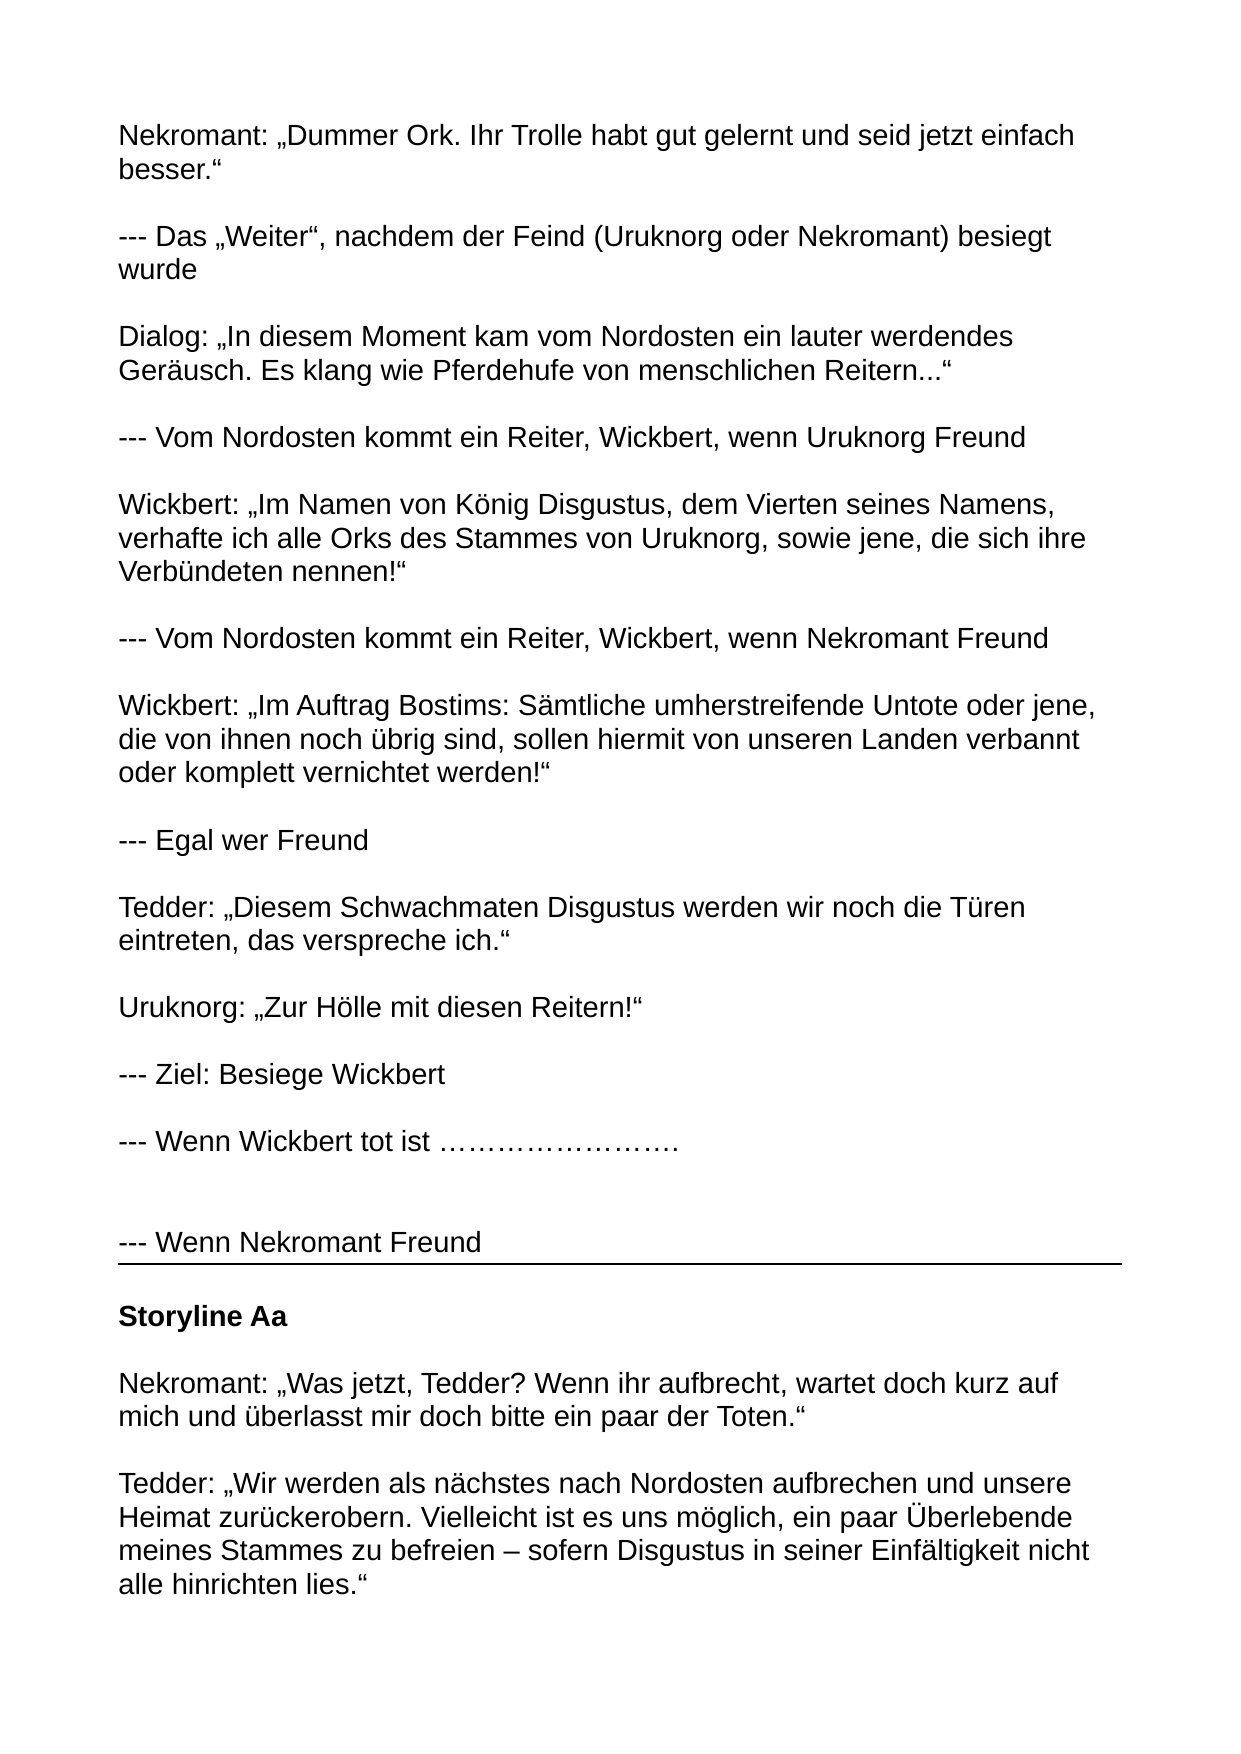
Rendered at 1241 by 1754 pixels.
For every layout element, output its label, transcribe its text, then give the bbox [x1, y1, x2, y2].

text Tedder: „Diesem Schwachmaten Disgustus werden wir noch die Türen eintreten, das verspreche ich.“ [118, 889, 1122, 957]
text --- Das „Weiter“, nachdem der Feind (Uruknorg oder Nekromant) besiegt wurde [118, 219, 1122, 286]
text Wickbert: „Im Namen von König Disgustus, dem Vierten seines Namens, verhafte ich alle Orks des Stammes von Uruknorg, sowie jene, die sich ihre Verbündeten nennen!“ [118, 487, 1122, 588]
text --- Vom Nordosten kommt ein Reiter, Wickbert, wenn Uruknorg Freund [118, 420, 1122, 453]
text --- Vom Nordosten kommt ein Reiter, Wickbert, wenn Nekromant Freund [118, 621, 1122, 655]
text Tedder: „Wir werden als nächstes nach Nordosten aufbrechen und unsere Heimat zurückerobern. Vielleicht ist es uns möglich, ein paar Überlebende meines Stammes zu befreien – sofern Disgustus in seiner Einfältigkeit nicht alle hinrichten lies.“ [118, 1466, 1122, 1601]
text Nekromant: „Was jetzt, Tedder? Wenn ihr aufbrecht, wartet doch kurz auf mich und überlasst mir doch bitte ein paar der Toten.“ [118, 1366, 1122, 1433]
text Dialog: „In diesem Moment kam vom Nordosten ein lauter werdendes Geräusch. Es klang wie Pferdehufe von menschlichen Reitern...“ [118, 319, 1122, 386]
text Uruknorg: „Zur Hölle mit diesen Reitern!“ [118, 990, 1122, 1024]
text Storyline Aa [118, 1299, 1122, 1332]
text Wickbert: „Im Auftrag Bostims: Sämtliche umherstreifende Untote oder jene, die von ihnen noch übrig sind, sollen hiermit von unseren Landen verbannt oder komplett vernichtet werden!“ [118, 688, 1122, 789]
text Nekromant: „Dummer Ork. Ihr Trolle habt gut gelernt und seid jetzt einfach besser.“ [118, 118, 1122, 185]
text --- Wenn Wickbert tot ist ……………………. [118, 1124, 1122, 1158]
text --- Ziel: Besiege Wickbert [118, 1057, 1122, 1091]
text --- Wenn Nekromant Freund [118, 1225, 1122, 1263]
text --- Egal wer Freund [118, 822, 1122, 856]
